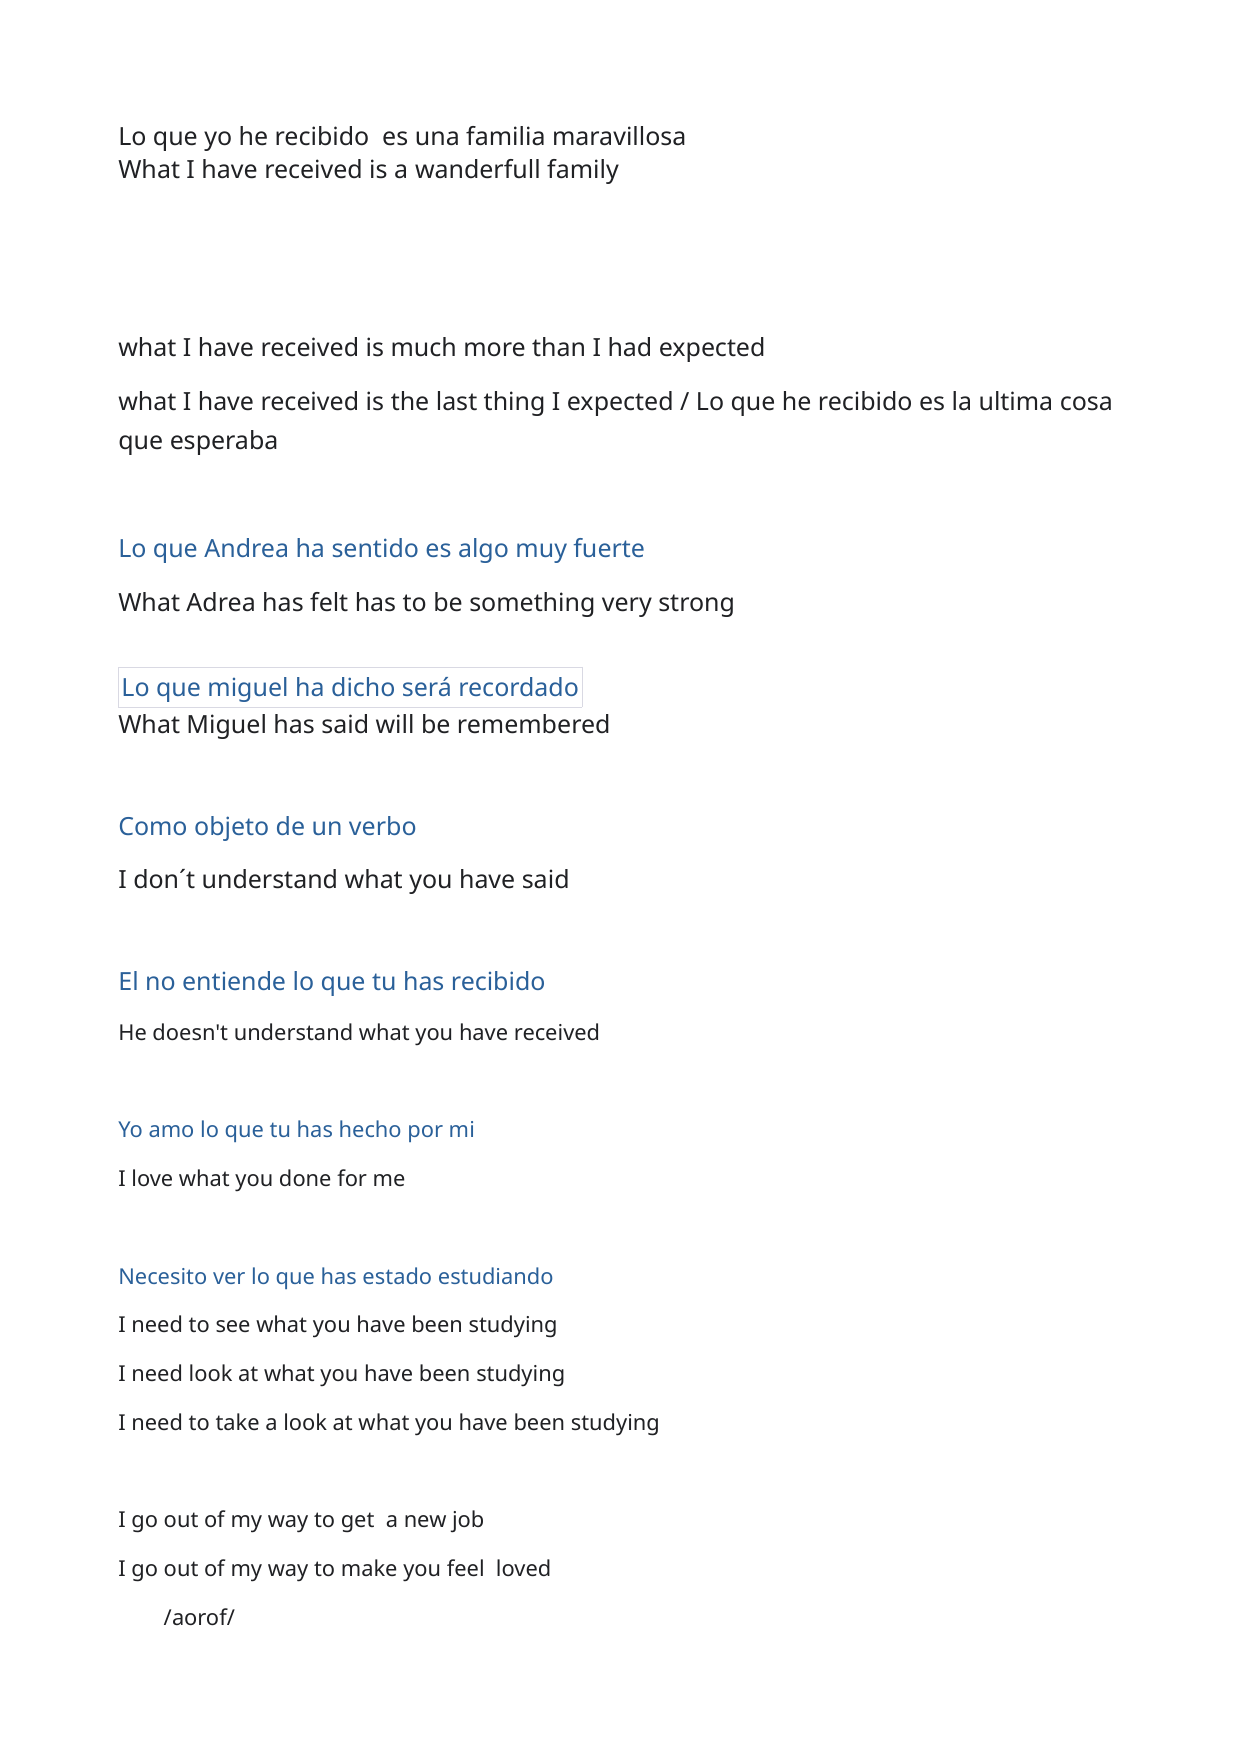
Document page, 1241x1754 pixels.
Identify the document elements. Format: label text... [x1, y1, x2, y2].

text What Miguel has said will be remembered [118, 707, 1122, 741]
text Lo que yo he recibido es una familia maravillosa [118, 118, 1122, 152]
text Necesito ver lo que has estado estudiando [118, 1261, 1122, 1291]
text what I have received is the last thing I expected / Lo que he recibido es la ultima cosa que esperaba [118, 384, 1122, 457]
text [583, 667, 1122, 707]
text What Adrea has felt has to be something very strong [118, 584, 1122, 618]
text I don´t understand what you have said [118, 862, 1122, 896]
text He doesn't understand what you have received [118, 1017, 1122, 1047]
text Lo que Andrea ha sentido es algo muy fuerte [118, 530, 1122, 564]
text I go out of my way to make you feel loved [118, 1553, 1122, 1583]
text /aorof/ [118, 1602, 1122, 1632]
text I need to see what you have been studying [118, 1309, 1122, 1339]
text Como objeto de un verbo [118, 808, 1122, 842]
text El no entiende lo que tu has recibido [118, 963, 1122, 997]
text Yo amo lo que tu has hecho por mi [118, 1114, 1122, 1144]
text What I have received is a wanderfull family [118, 152, 1122, 186]
text Lo que miguel ha dicho será recordado [119, 668, 582, 707]
text I go out of my way to get a new job [118, 1504, 1122, 1534]
text what I have received is much more than I had expected [118, 330, 1122, 364]
text I need to take a look at what you have been studying [118, 1407, 1122, 1437]
text I love what you done for me [118, 1163, 1122, 1193]
text I need look at what you have been studying [118, 1358, 1122, 1388]
